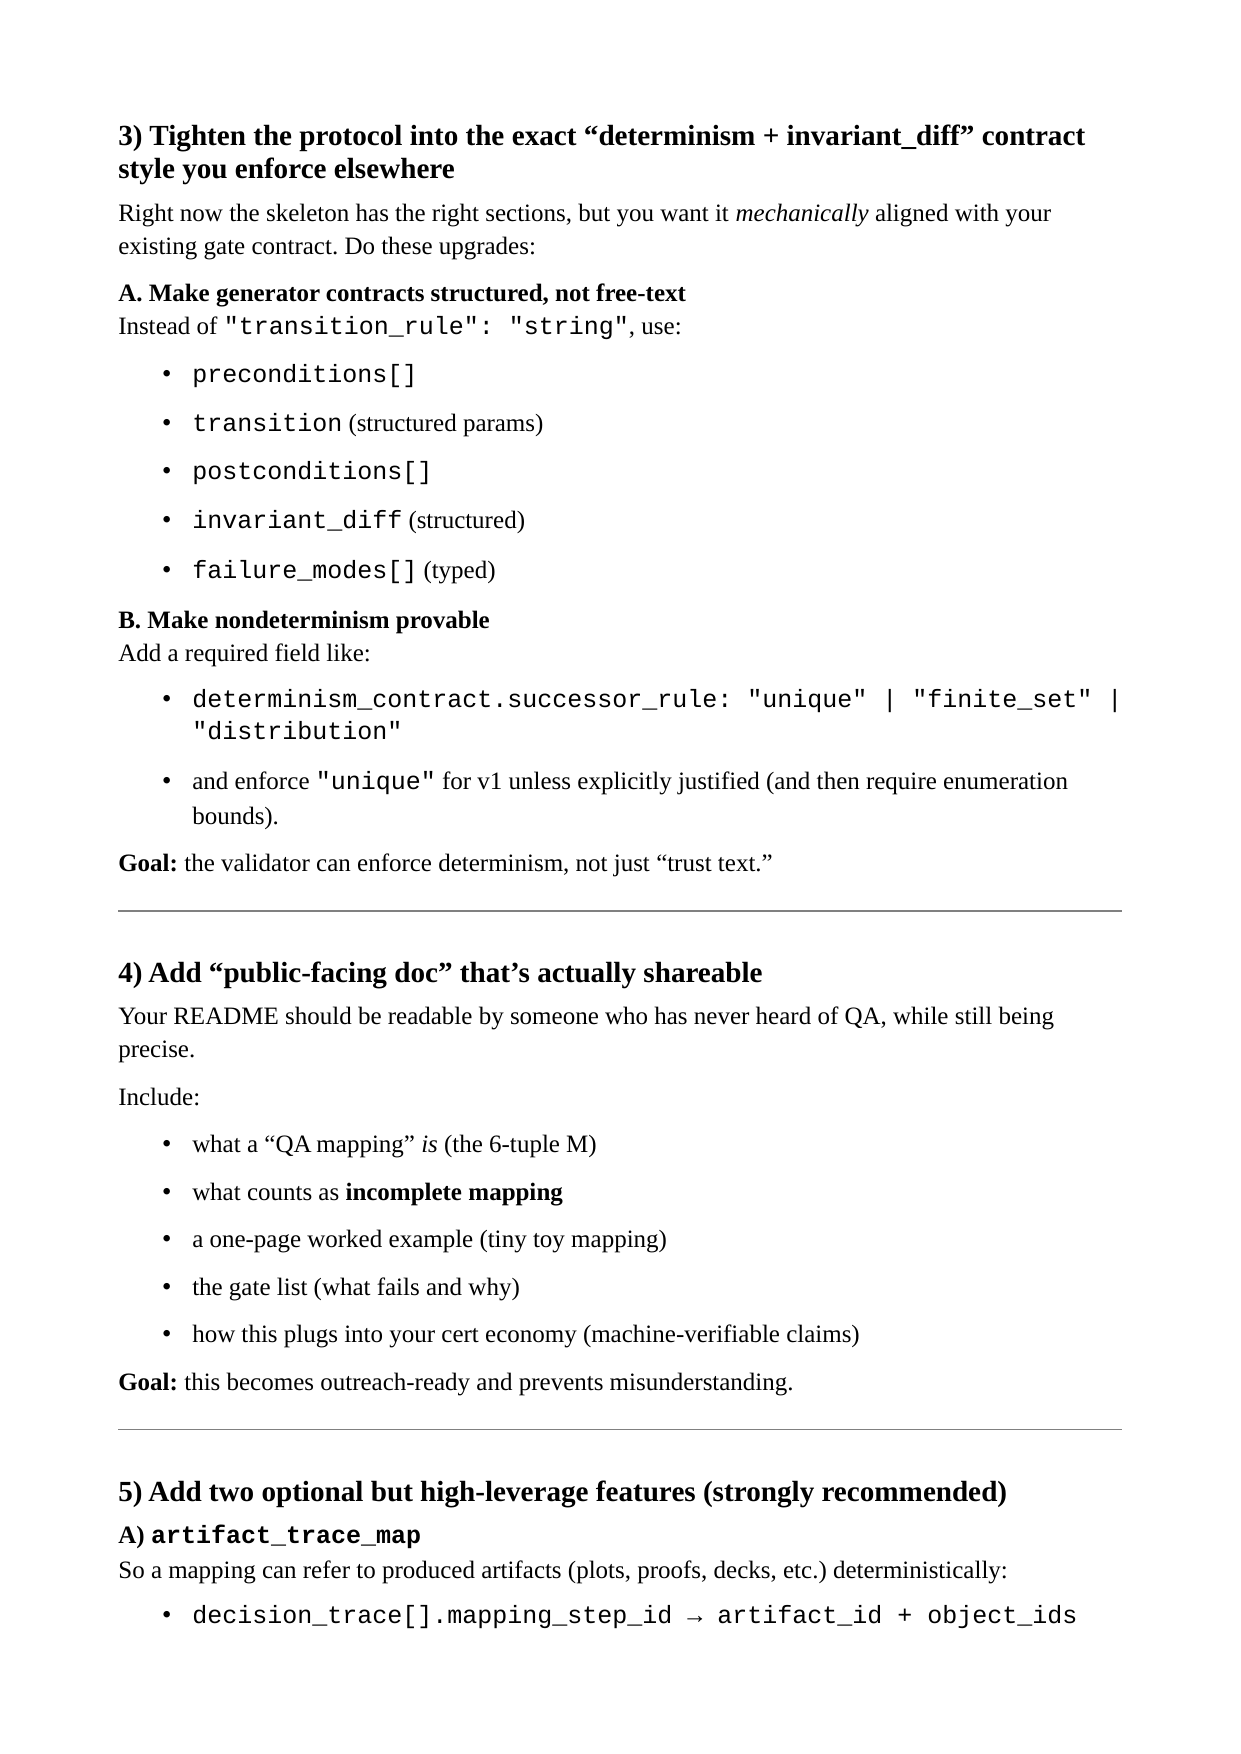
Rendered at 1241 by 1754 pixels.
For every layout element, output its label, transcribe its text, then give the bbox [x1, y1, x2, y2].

list how this plugs into your cert economy (machine-verifiable claims) [162, 1319, 1122, 1348]
list the gate list (what fails and why) [162, 1272, 1122, 1301]
list transition (structured params) [162, 408, 1122, 439]
subtitle 5) Add two optional but high-leverage features (strongly recommended) [118, 1474, 1122, 1507]
list determinism_contract.successor_rule: "unique" | "finite_set" | "distribution" [162, 686, 1122, 747]
list invariant_diff (structured) [162, 506, 1122, 536]
text Include: [118, 1082, 1122, 1110]
subtitle 4) Add “public-facing doc” that’s actually shareable [118, 955, 1122, 988]
text A) artifact_trace_map So a mapping can refer to produced artifacts (plots, proofs, decks, etc.) deterministically: [118, 1520, 1122, 1583]
text B. Make nondeterminism provable Add a required field like: [118, 606, 1122, 667]
list what counts as incomplete mapping [162, 1177, 1122, 1206]
text Your README should be readable by someone who has never heard of QA, while still being precise. [118, 1001, 1122, 1063]
subtitle 3) Tighten the protocol into the exact “determinism + invariant_diff” contract style you enforce elsewhere [118, 118, 1122, 185]
text Right now the skeleton has the right sections, but you want it mechanically aligned with your existing gate contract. Do these upgrades: [118, 198, 1122, 259]
list preconditions[] [162, 361, 1122, 390]
list postconditions[] [162, 458, 1122, 487]
text Goal: the validator can enforce determinism, not just “trust text.” [118, 848, 1122, 877]
list failure_modes[] (typed) [162, 556, 1122, 586]
text A. Make generator contracts structured, not free-text Instead of "transition_rule": "string", use: [118, 278, 1122, 342]
list what a “QA mapping” is (the 6-tuple M) [162, 1129, 1122, 1158]
list decision_trace[].mapping_step_id → artifact_id + object_ids [162, 1602, 1122, 1631]
list a one-page worked example (tiny toy mapping) [162, 1224, 1122, 1253]
text Goal: this becomes outreach-ready and prevents misunderstanding. [118, 1367, 1122, 1396]
list and enforce "unique" for v1 unless explicitly justified (and then require enumeration bounds). [162, 766, 1122, 829]
